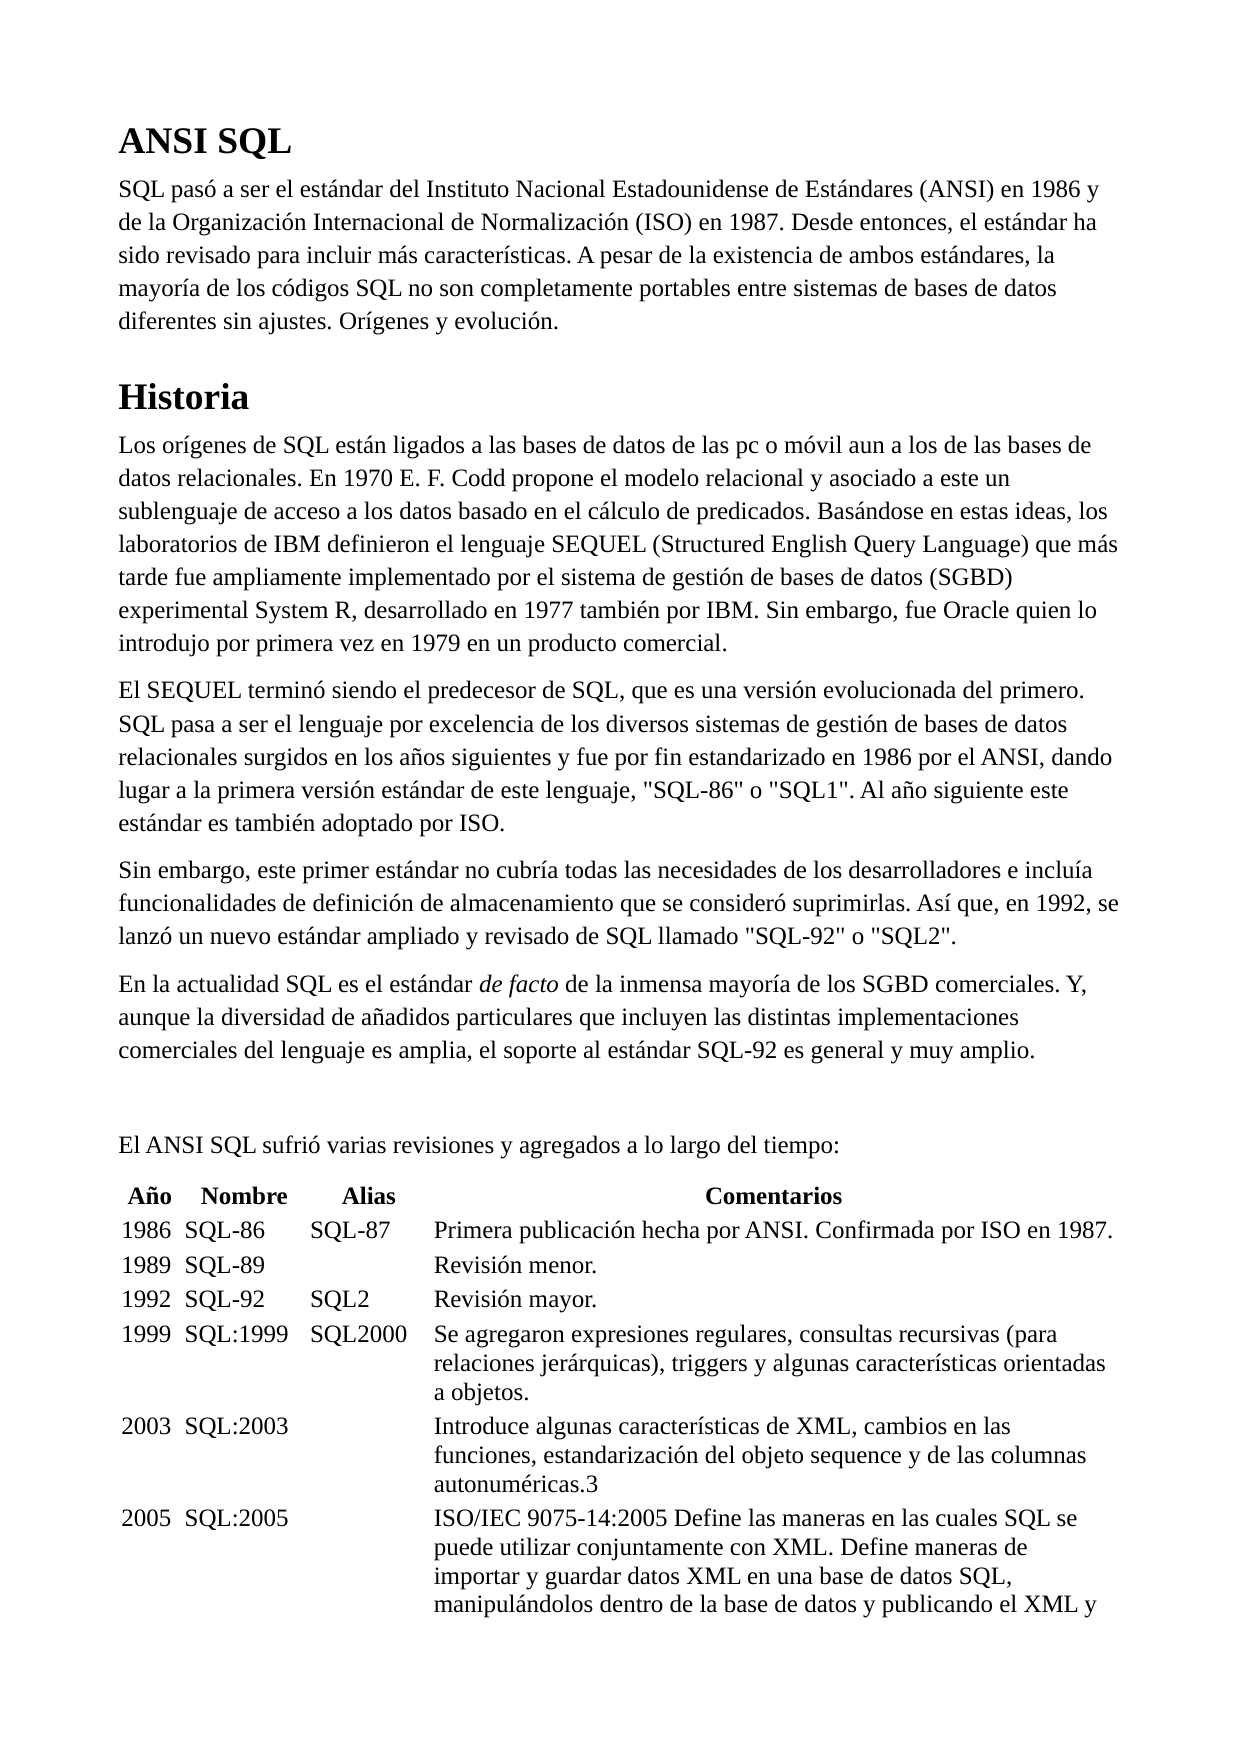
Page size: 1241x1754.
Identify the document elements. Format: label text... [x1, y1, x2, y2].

table_cell Revisión menor. [431, 1247, 1123, 1282]
table_cell [307, 1408, 431, 1500]
text El SEQUEL terminó siendo el predecesor de SQL, que es una versión evolucionada del primero. SQL pasa a ser el lenguaje por excelencia de los diversos sistemas de gestión de bases de datos relacionales surgidos en los años siguientes y fue por fin estandarizado en 1986 por el ANSI, dando lugar a la primera versión estándar de este lenguaje, "SQL-86" o "SQL1". Al año siguiente este estándar es también adoptado por ISO. [118, 676, 1122, 836]
subtitle ANSI SQL [118, 118, 1122, 161]
text Sin embargo, este primer estándar no cubría todas las necesidades de los desarrolladores e incluía funcionalidades de definición de almacenamiento que se consideró suprimirlas. Así que, en 1992, se lanzó un nuevo estándar ampliado y revisado de SQL llamado "SQL-92" o "SQL2". [118, 855, 1122, 950]
table_cell Introduce algunas características de XML, cambios en las funciones, estandarización del objeto sequence y de las columnas autonuméricas.3​ [431, 1408, 1123, 1500]
text SQL pasó a ser el estándar del Instituto Nacional Estadounidense de Estándares (ANSI) en 1986 y de la Organización Internacional de Normalización (ISO) en 1987. Desde entonces, el estándar ha sido revisado para incluir más características. A pesar de la existencia de ambos estándares, la mayoría de los códigos SQL no son completamente portables entre sistemas de bases de datos diferentes sin ajustes. Orígenes y evolución. [118, 174, 1122, 334]
table_header Alias [307, 1178, 431, 1212]
table_cell [307, 1500, 431, 1621]
table_cell SQL-89 [181, 1247, 307, 1282]
table_cell SQL:1999 [181, 1316, 307, 1408]
table_header Año [118, 1178, 181, 1212]
table_cell ISO/IEC 9075-14:2005 Define las maneras en las cuales SQL se puede utilizar conjuntamente con XML. Define maneras de importar y guardar datos XML en una base de datos SQL, manipulándolos dentro de la base de datos y publicando el XML y [431, 1500, 1123, 1621]
text En la actualidad SQL es el estándar de facto de la inmensa mayoría de los SGBD comerciales. Y, aunque la diversidad de añadidos particulares que incluyen las distintas implementaciones comerciales del lenguaje es amplia, el soporte al estándar SQL-92 es general y muy amplio. [118, 969, 1122, 1064]
table_cell SQL-86 [181, 1213, 307, 1247]
table_cell SQL2 [307, 1282, 431, 1316]
table_cell SQL:2003 [181, 1408, 307, 1500]
table_cell 2003 [118, 1408, 181, 1500]
table_header Comentarios [431, 1178, 1123, 1212]
subtitle Historia [118, 374, 1122, 417]
table_cell Revisión mayor. [431, 1282, 1123, 1316]
table_cell Se agregaron expresiones regulares, consultas recursivas (para relaciones jerárquicas), triggers y algunas características orientadas a objetos. [431, 1316, 1123, 1408]
table_cell SQL-87 [307, 1213, 431, 1247]
table_cell SQL-92 [181, 1282, 307, 1316]
text El ANSI SQL sufrió varias revisiones y agregados a lo largo del tiempo: [118, 1130, 1122, 1159]
table_header Nombre [181, 1178, 307, 1212]
text Los orígenes de SQL están ligados a las bases de datos de las pc o móvil aun a los de las bases de datos relacionales. En 1970 E. F. Codd propone el modelo relacional y asociado a este un sublenguaje de acceso a los datos basado en el cálculo de predicados. Basándose en estas ideas, los laboratorios de IBM definieron el lenguaje SEQUEL (Structured English Query Language) que más tarde fue ampliamente implementado por el sistema de gestión de bases de datos (SGBD) experimental System R, desarrollado en 1977 también por IBM. Sin embargo, fue Oracle quien lo introdujo por primera vez en 1979 en un producto comercial. [118, 430, 1122, 657]
table_cell SQL:2005 [181, 1500, 307, 1621]
table_cell SQL2000 [307, 1316, 431, 1408]
table_cell Primera publicación hecha por ANSI. Confirmada por ISO en 1987. [431, 1213, 1123, 1247]
table_cell 2005 [118, 1500, 181, 1621]
table_cell 1986 [118, 1213, 181, 1247]
table_cell 1999 [118, 1316, 181, 1408]
table_cell 1989 [118, 1247, 181, 1282]
table_cell [307, 1247, 431, 1282]
table_cell 1992 [118, 1282, 181, 1316]
